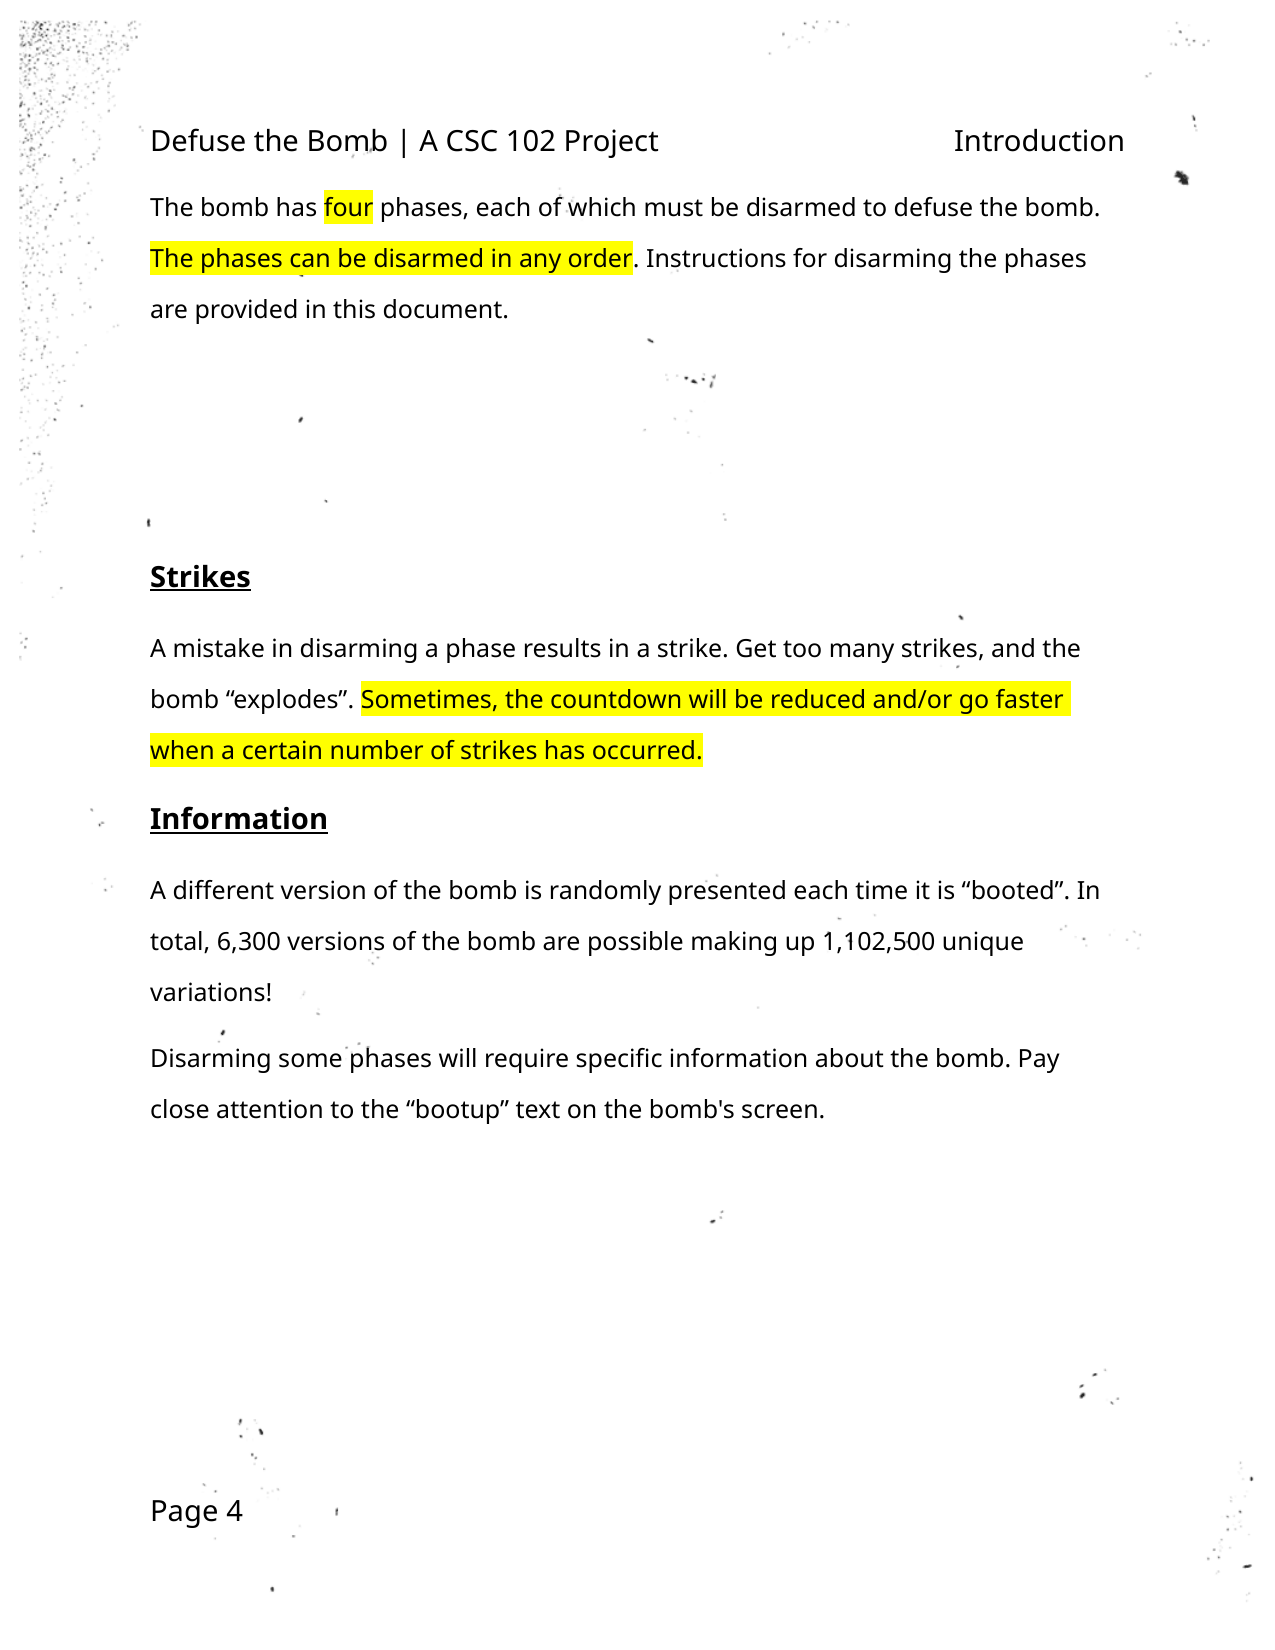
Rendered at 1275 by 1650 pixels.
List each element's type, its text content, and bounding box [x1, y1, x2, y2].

text Disarming some phases will require specific information about the bomb. Pay close attention to the “bootup” text on the bomb's screen. [150, 1041, 1125, 1126]
text A mistake in disarming a phase results in a strike. Get too many strikes, and the bomb “explodes”. Sometimes, the countdown will be reduced and/or go faster when a certain number of strikes has occurred. [150, 630, 1125, 767]
picture [0, 0, 1275, 1650]
text The bomb has four phases, each of which must be disarmed to defuse the bomb. The phases can be disarmed in any order. Instructions for disarming the phases are provided in this document. [150, 190, 1125, 326]
text Strikes [150, 556, 1125, 596]
text A different version of the bomb is randomly presented each time it is “booted”. In total, 6,300 versions of the bomb are possible making up 1,102,500 unique variations! [150, 873, 1125, 1009]
text Information [150, 798, 1125, 838]
